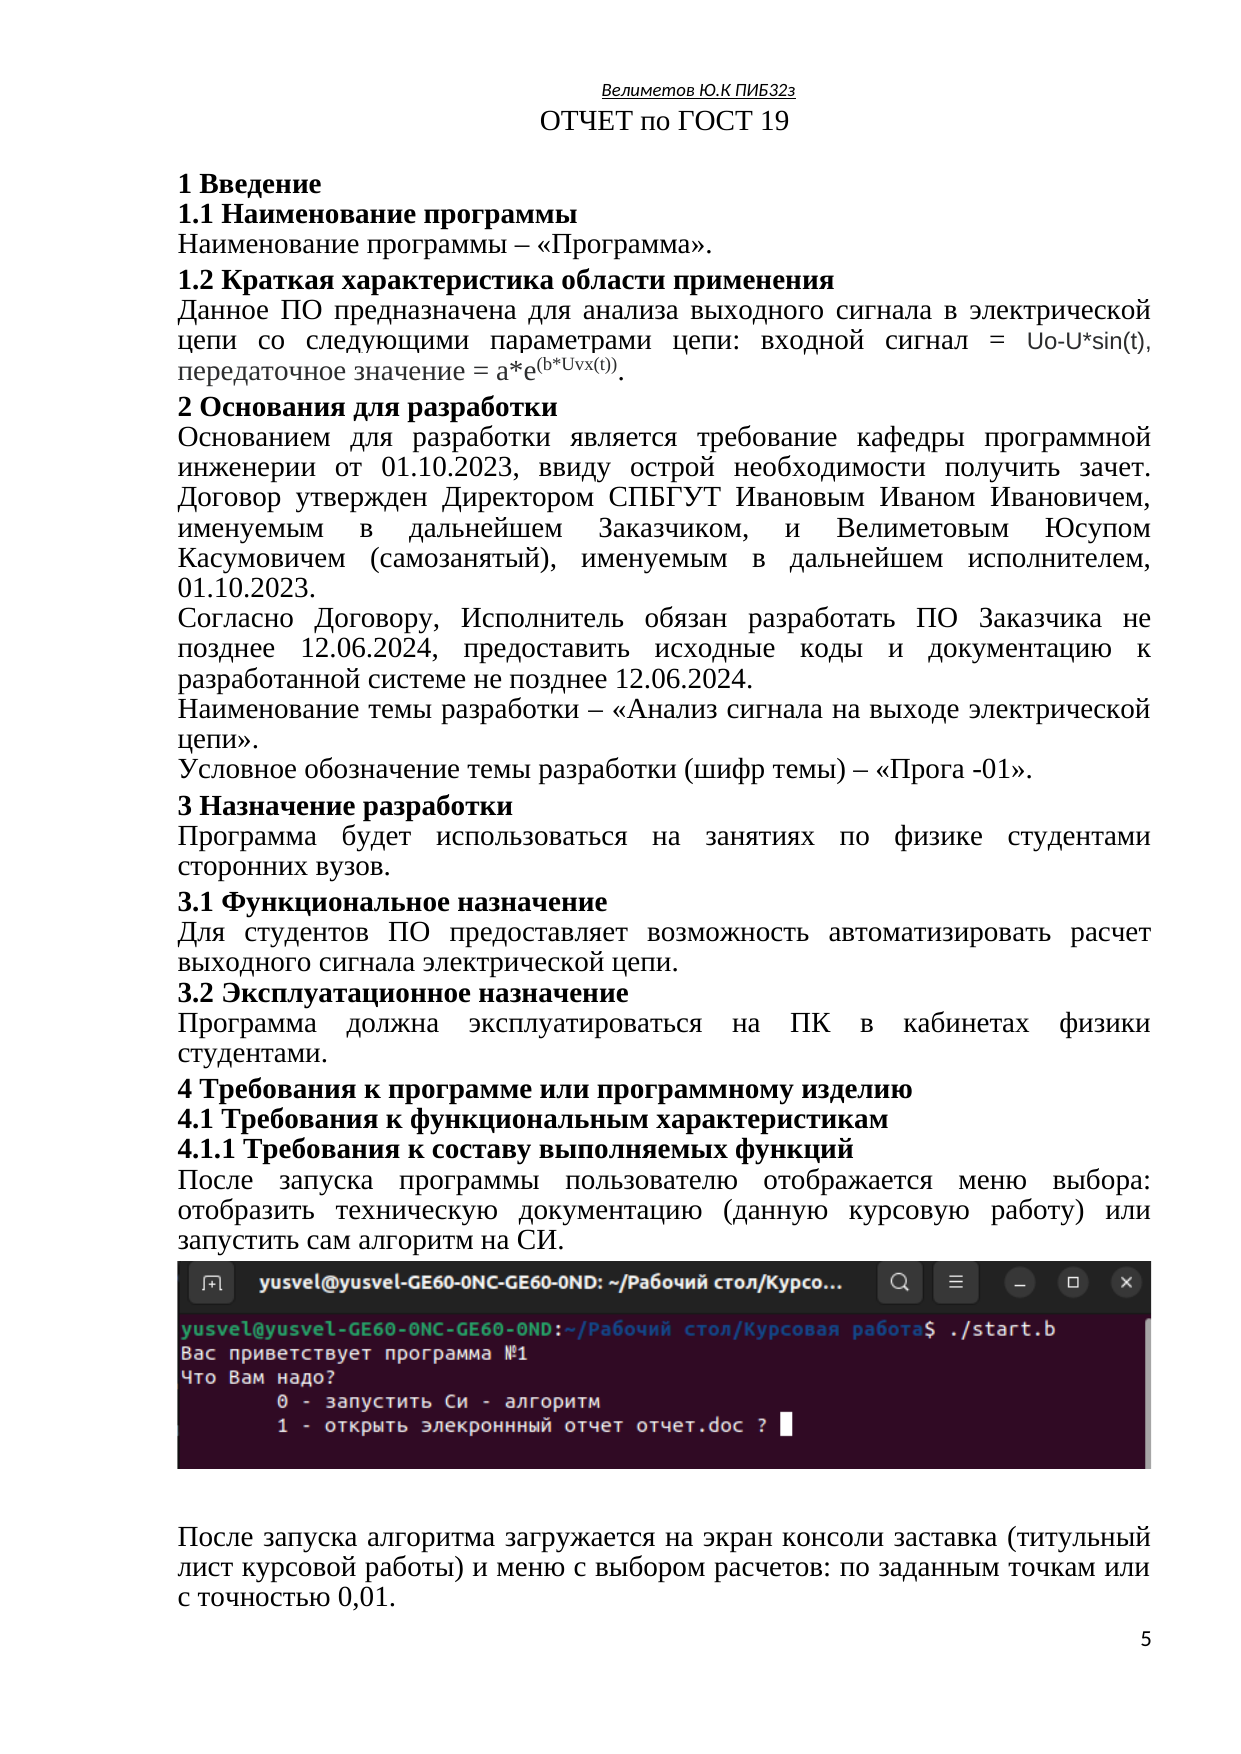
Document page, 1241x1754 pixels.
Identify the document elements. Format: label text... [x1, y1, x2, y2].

text Программа будет использоваться на занятиях по физике студентами сторонних вузов. [177, 821, 1152, 881]
text 1.1 Наименование программы [177, 199, 1152, 229]
text Согласно Договору, Исполнитель обязан разработать ПО Заказчика не позднее 12.06.2024, предоставить исходные коды и документацию к разработанной системе не позднее 12.06.2024. [177, 604, 1152, 694]
text После запуска алгоритма загружается на экран консоли заставка (титульный лист курсовой работы) и меню с выбором расчетов: по заданным точкам или с точностью 0,01. [177, 1522, 1152, 1613]
text Данное ПО предназначена для анализа выходного сигнала в электрической цепи со следующими параметрами цепи: входной сигнал = Uо-U*sin(t), передаточное значение = a*e(b*Uvx(t)). [177, 296, 1152, 386]
text Основанием для разработки является требование кафедры программной инженерии от 01.10.2023, ввиду острой необходимости получить зачет. Договор утвержден Директором СПБГУТ Ивановым Иваном Ивановичем, именуемым в дальнейшем Заказчиком, и Велиметовым Юсупом Касумовичем (самозанятый), именуемым в дальнейшем исполнителем, 01.10.2023. [177, 423, 1152, 604]
text 3 Назначение разработки [177, 791, 1152, 821]
text 2 Основания для разработки [177, 392, 1152, 423]
text 4.1.1 Требования к составу выполняемых функций [177, 1135, 1152, 1165]
text Программа должна эксплуатироваться на ПК в кабинетах физики студентами. [177, 1008, 1152, 1068]
text 3.1 Функциональное назначение [177, 888, 1152, 918]
text Наименование темы разработки – «Анализ сигнала на выходе электрической цепи». [177, 694, 1152, 754]
text 1 Введение [177, 169, 1152, 199]
text 4 Требования к программе или программному изделию [177, 1075, 1152, 1105]
text 4.1 Требования к функциональным характеристикам [177, 1105, 1152, 1135]
text 3.2 Эксплуатационное назначение [177, 978, 1152, 1008]
text Наименование программы – «Программа». [177, 229, 1152, 259]
picture [177, 1261, 1152, 1469]
text Условное обозначение темы разработки (шифр темы) – «Прога -01». [177, 754, 1152, 785]
text ОТЧЕТ по ГОСТ 19 [177, 103, 1152, 137]
text После запуска программы пользователю отображается меню выбора: отобразить техническую документацию (данную курсовую работу) или запустить сам алгоритм на СИ. [177, 1165, 1152, 1256]
text Для студентов ПО предоставляет возможность автоматизировать расчет выходного сигнала электрической цепи. [177, 918, 1152, 978]
text 1.2 Краткая характеристика области применения [177, 266, 1152, 296]
